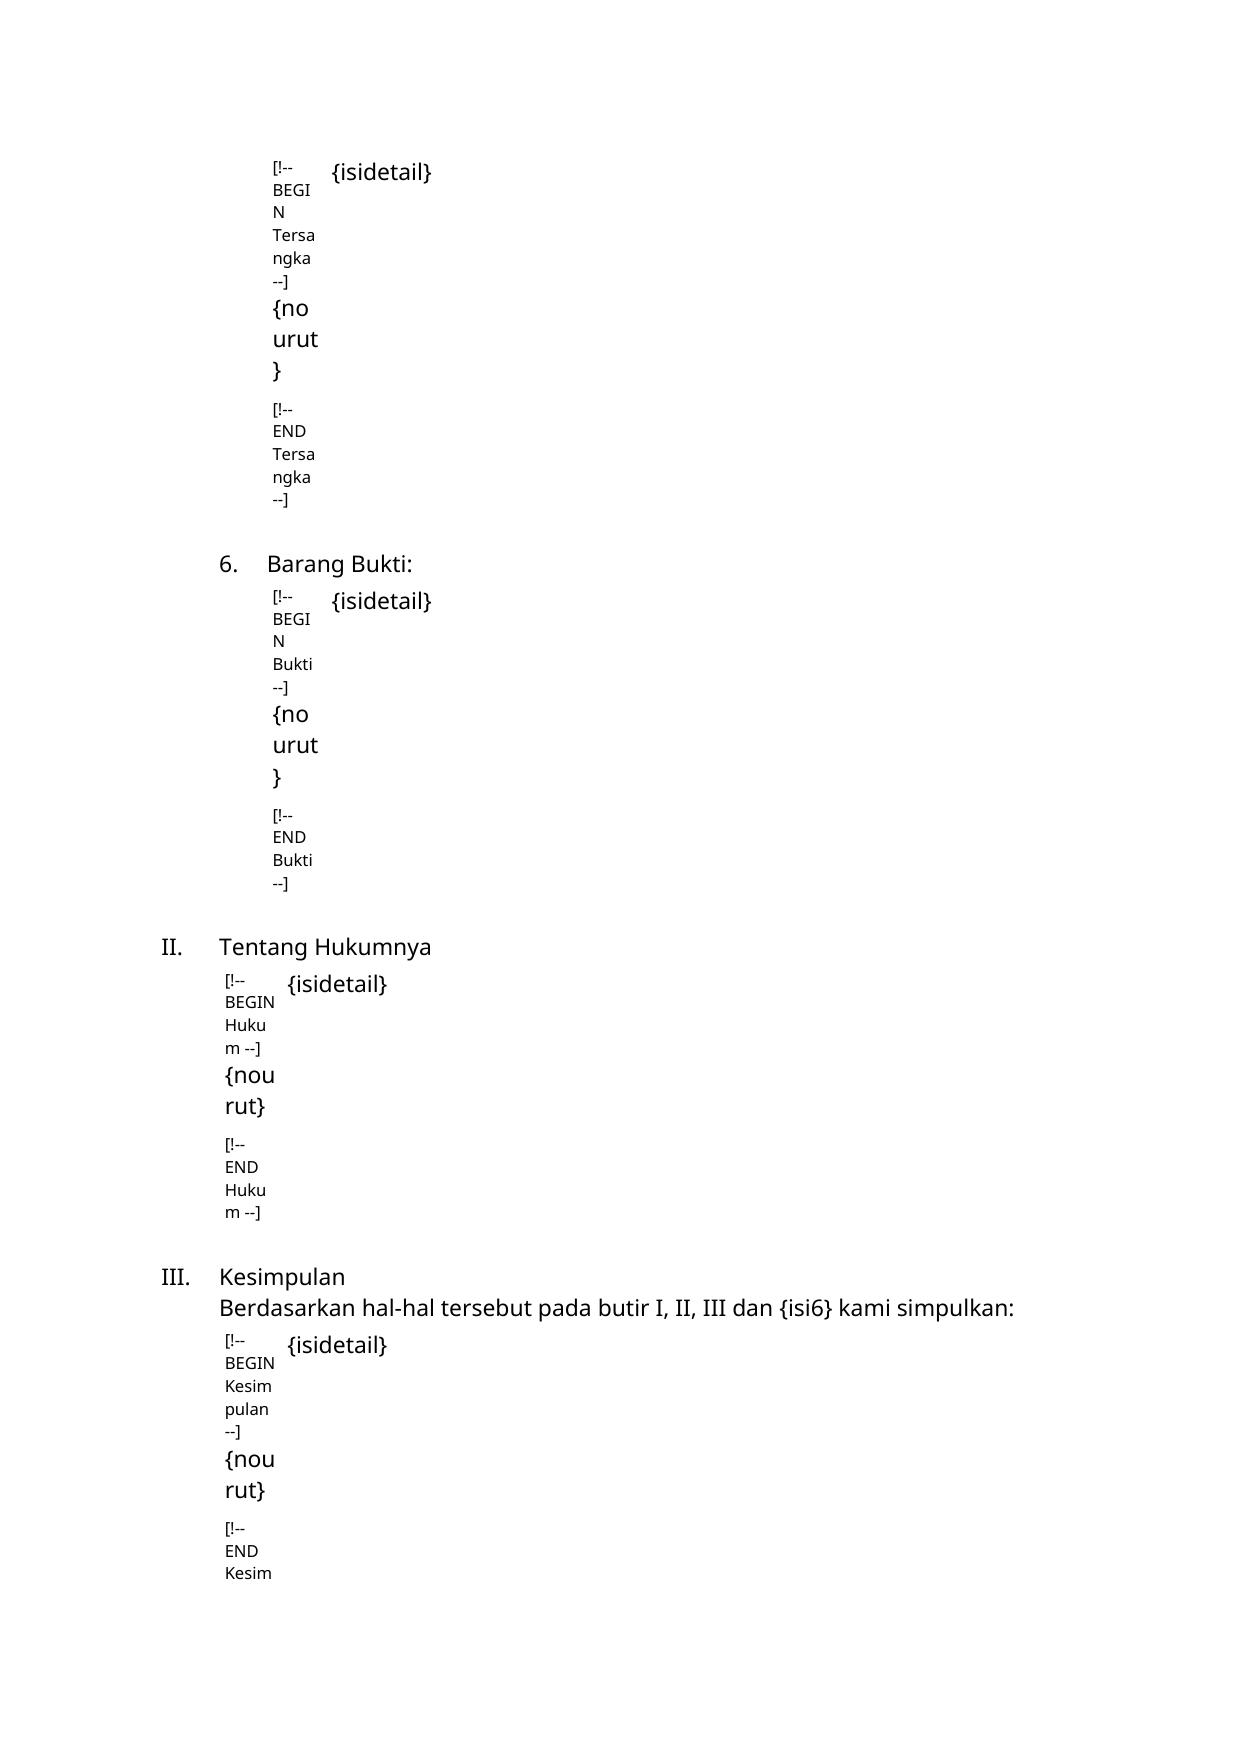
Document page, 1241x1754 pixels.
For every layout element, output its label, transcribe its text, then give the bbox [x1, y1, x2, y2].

table_cell [!-- END Tersangka --] [267, 391, 326, 516]
table_header {isidetail} [326, 150, 1074, 391]
table_header [!-- BEGIN Hukum --]{nourut} [219, 963, 281, 1127]
table_header {isidetail} [281, 963, 1074, 1127]
table_cell [208, 1323, 219, 1590]
table_header [!-- BEGIN Tersangka --]{nourut} [267, 150, 326, 391]
table_cell [326, 798, 1074, 900]
table_header {isidetail} [281, 1323, 1074, 1511]
table_cell [!-- END Hukum --] [219, 1127, 281, 1229]
table_cell II. [150, 931, 208, 1261]
table_cell [!-- END Bukti --] [267, 798, 326, 900]
table_cell [150, 150, 208, 931]
table_cell [326, 391, 1074, 516]
table_cell [281, 1511, 1074, 1590]
table_cell [1074, 1323, 1086, 1590]
table_cell [208, 963, 1086, 1261]
table_cell [255, 150, 1086, 548]
table_cell Tentang Hukumnya [208, 931, 1086, 962]
table_header {isidetail} [326, 579, 1074, 798]
table_cell 6. [208, 548, 255, 931]
table_cell [255, 579, 1086, 931]
table_cell [!-- END Kesim [219, 1511, 281, 1590]
table_header [!-- BEGIN Kesimpulan --]{nourut} [219, 1323, 281, 1511]
table_cell Barang Bukti: [255, 548, 1086, 579]
table_cell [208, 150, 255, 548]
table_cell III. [150, 1261, 208, 1590]
table_cell Kesimpulan Berdasarkan hal-hal tersebut pada butir I, II, III dan {isi6} kami simpulkan: [208, 1261, 1086, 1323]
table_cell [281, 1127, 1074, 1229]
table_header [!-- BEGIN Bukti --]{nourut} [267, 579, 326, 798]
